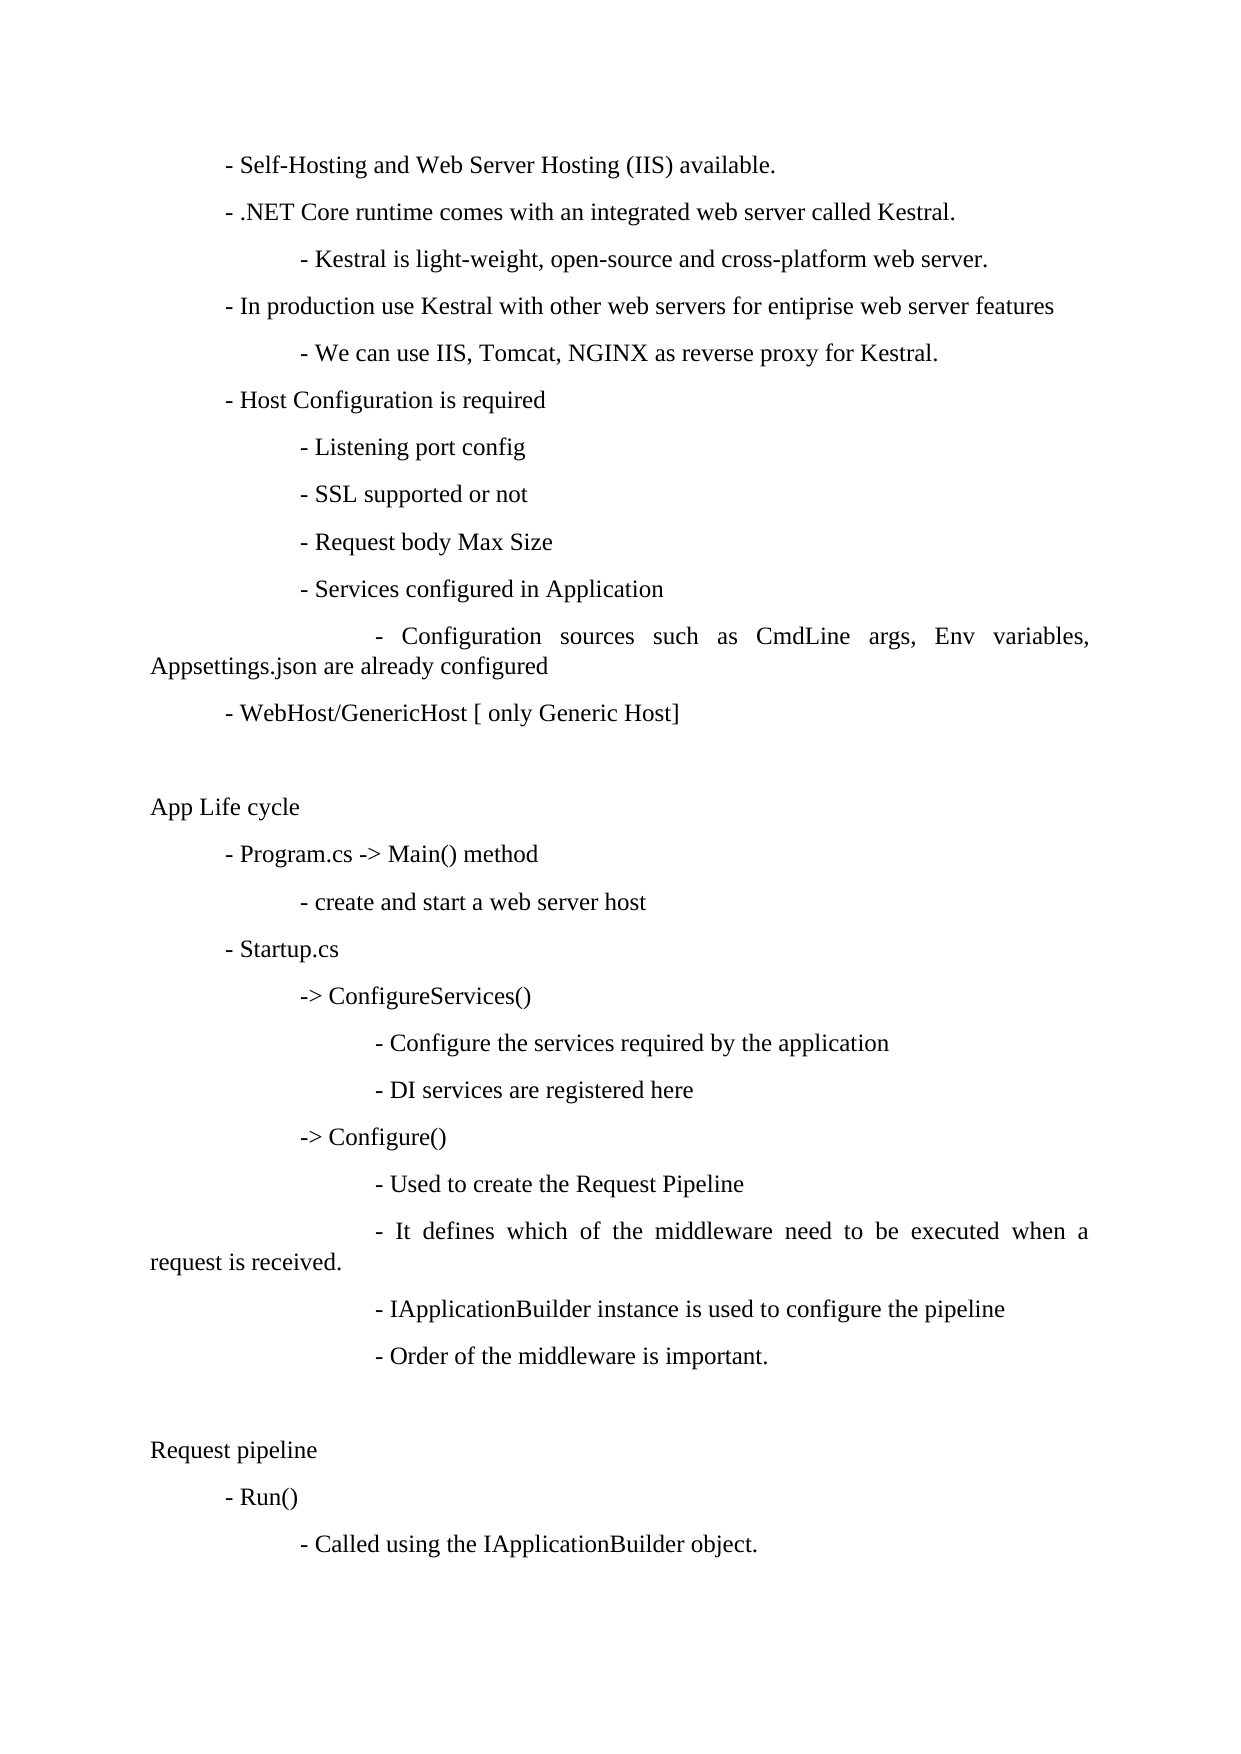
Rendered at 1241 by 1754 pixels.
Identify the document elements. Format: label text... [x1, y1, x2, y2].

text - .NET Core runtime comes with an integrated web server called Kestral. [150, 197, 1090, 226]
text - Services configured in Application [150, 574, 1090, 602]
text - Configure the services required by the application [150, 1028, 1090, 1057]
text - Request body Max Size [150, 527, 1090, 555]
text - Self-Hosting and Web Server Hosting (IIS) available. [150, 150, 1090, 179]
text - Order of the middleware is important. [150, 1341, 1090, 1369]
text - Called using the IApplicationBuilder object. [150, 1529, 1090, 1558]
text App Life cycle [150, 792, 1090, 821]
text - In production use Kestral with other web servers for entiprise web server features [150, 291, 1090, 320]
text -> ConfigureServices() [150, 981, 1090, 1009]
text - Listening port config [150, 432, 1090, 461]
text - WebHost/GenericHost [ only Generic Host] [150, 698, 1090, 727]
text - It defines which of the middleware need to be executed when a request is received. [150, 1216, 1090, 1275]
text - Used to create the Request Pipeline [150, 1169, 1090, 1198]
text - We can use IIS, Tomcat, NGINX as reverse proxy for Kestral. [150, 338, 1090, 367]
text - Run() [150, 1482, 1090, 1511]
text - Program.cs -> Main() method [150, 839, 1090, 868]
text Request pipeline [150, 1435, 1090, 1464]
text -> Configure() [150, 1122, 1090, 1151]
text - Kestral is light-weight, open-source and cross-platform web server. [150, 244, 1090, 273]
text - DI services are registered here [150, 1075, 1090, 1104]
text - Host Configuration is required [150, 385, 1090, 414]
text - Configuration sources such as CmdLine args, Env variables, Appsettings.json are already configured [150, 621, 1090, 680]
text - SSL supported or not [150, 479, 1090, 508]
text - create and start a web server host [150, 887, 1090, 915]
text - Startup.cs [150, 934, 1090, 962]
text - IApplicationBuilder instance is used to configure the pipeline [150, 1294, 1090, 1322]
